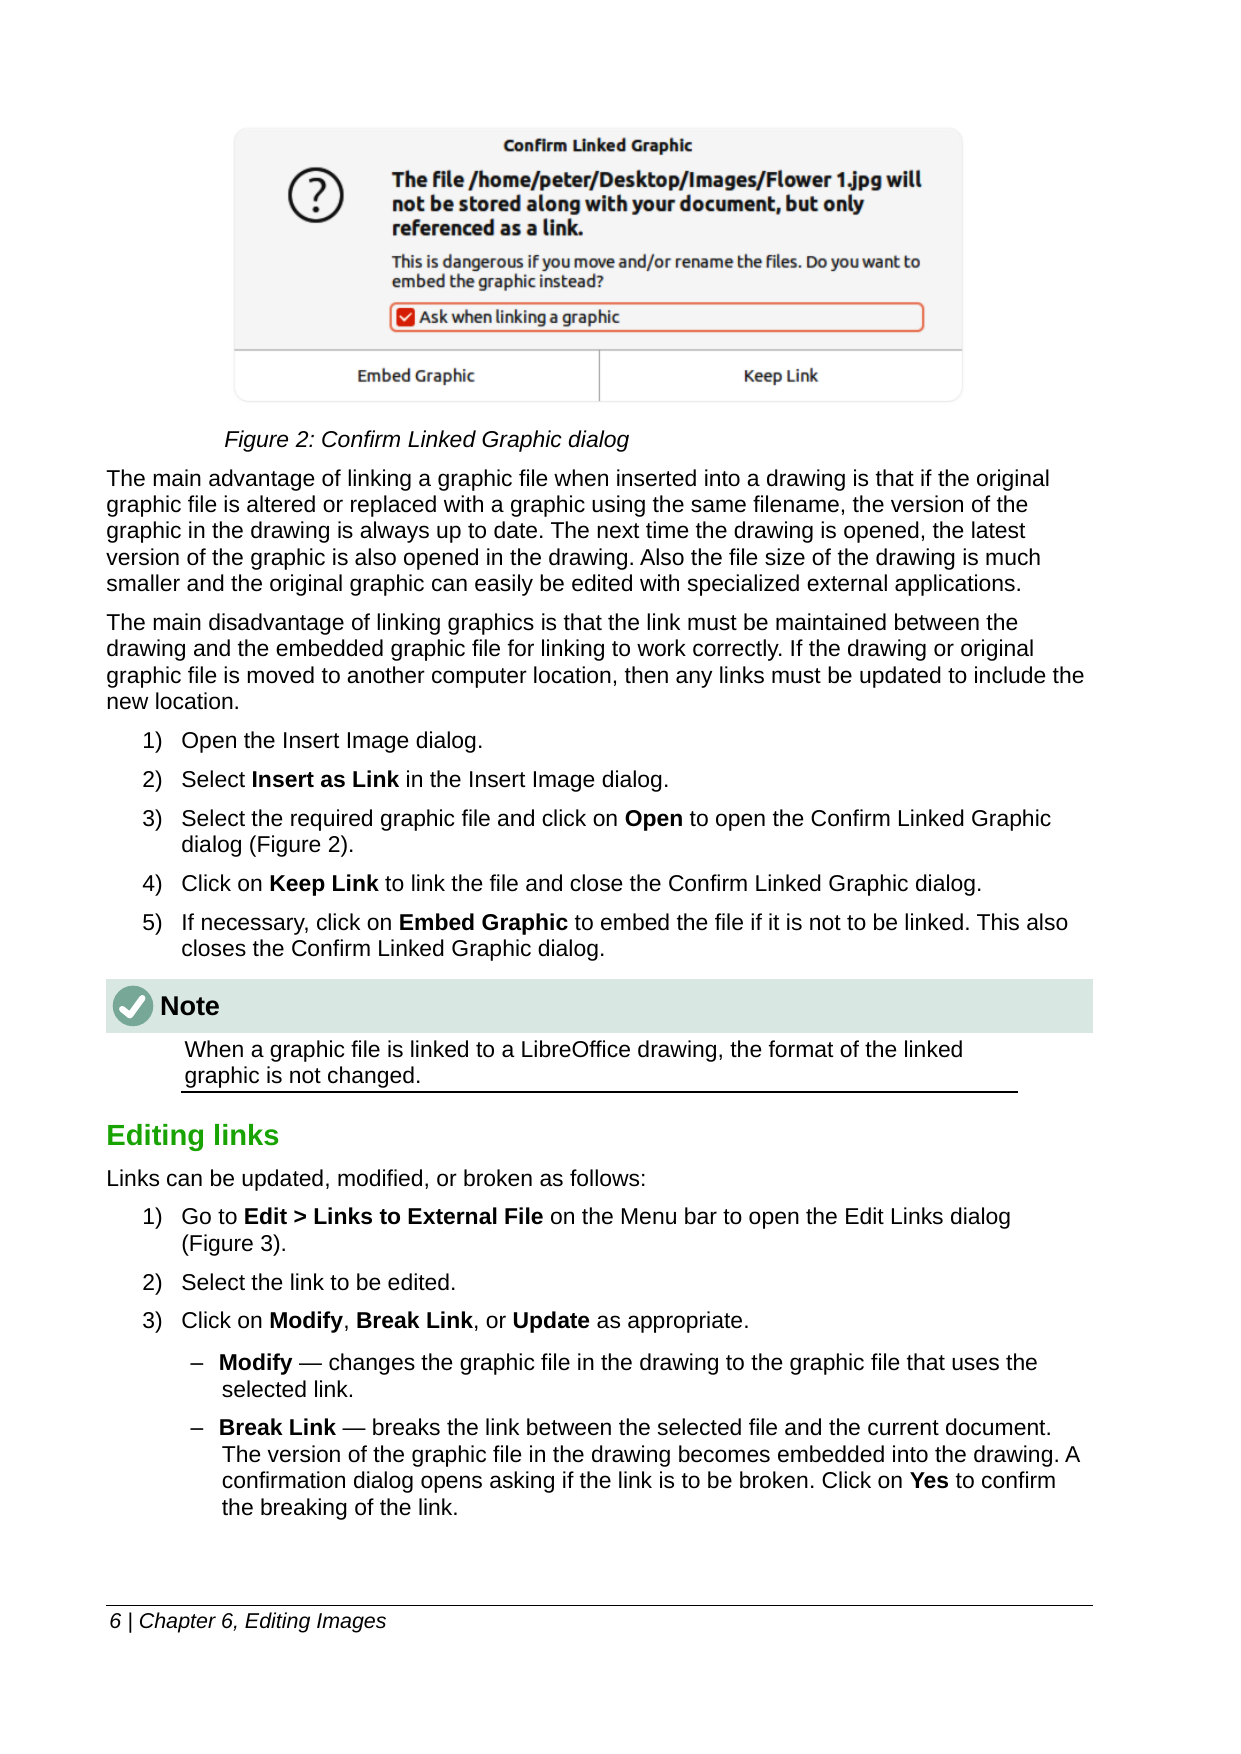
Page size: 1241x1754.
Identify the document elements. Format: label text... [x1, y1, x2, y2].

list Select the required graphic file and click on Open to open the Confirm Linked Graphic dialog (Figure 2). [162, 805, 1093, 857]
text The main advantage of linking a graphic file when inserted into a drawing is that if the original graphic file is altered or replaced with a graphic using the same filename, the version of the graphic in the drawing is always up to date. The next time the drawing is opened, the latest version of the graphic is also opened in the drawing. Also the file size of the drawing is much smaller and the original graphic can easily be edited with specialized external applications. [106, 465, 1093, 597]
text Figure 2: Confirm Linked Graphic dialog [224, 426, 975, 452]
subtitle Note [106, 979, 1093, 1033]
list Click on Modify, Break Link, or Update as appropriate. [162, 1307, 1093, 1334]
list Select the link to be edited. [162, 1268, 1093, 1295]
subtitle Editing links [106, 1118, 1093, 1152]
text The main disadvantage of linking graphics is that the link must be maintained between the drawing and the embedded graphic file for linking to work correctly. If the drawing or original graphic file is moved to another computer location, then any links must be updated to include the new location. [106, 609, 1093, 714]
list If necessary, click on Embed Graphic to embed the file if it is not to be linked. This also closes the Confirm Linked Graphic dialog. [162, 909, 1093, 961]
list Break Link — breaks the link between the selected file and the current document. The version of the graphic file in the drawing becomes embedded into the drawing. A confirmation dialog opens asking if the link is to be broken. Click on Yes to confirm the breaking of the link. [187, 1411, 1093, 1523]
list Modify — changes the graphic file in the drawing to the graphic file that uses the selected link. [187, 1346, 1093, 1402]
list Click on Keep Link to link the file and close the Confirm Linked Graphic dialog. [162, 870, 1093, 896]
list Go to Edit > Links to External File on the Menu bar to open the Edit Links dialog (Figure 3). [162, 1203, 1093, 1256]
picture [224, 118, 975, 414]
text Links can be updated, modified, or broken as follows: [106, 1164, 1093, 1191]
list Select Insert as Link in the Insert Image dialog. [162, 766, 1093, 792]
text When a graphic file is linked to a LibreOffice drawing, the format of the linked graphic is not changed. [181, 1033, 1018, 1091]
list Open the Insert Image dialog. [162, 727, 1093, 753]
